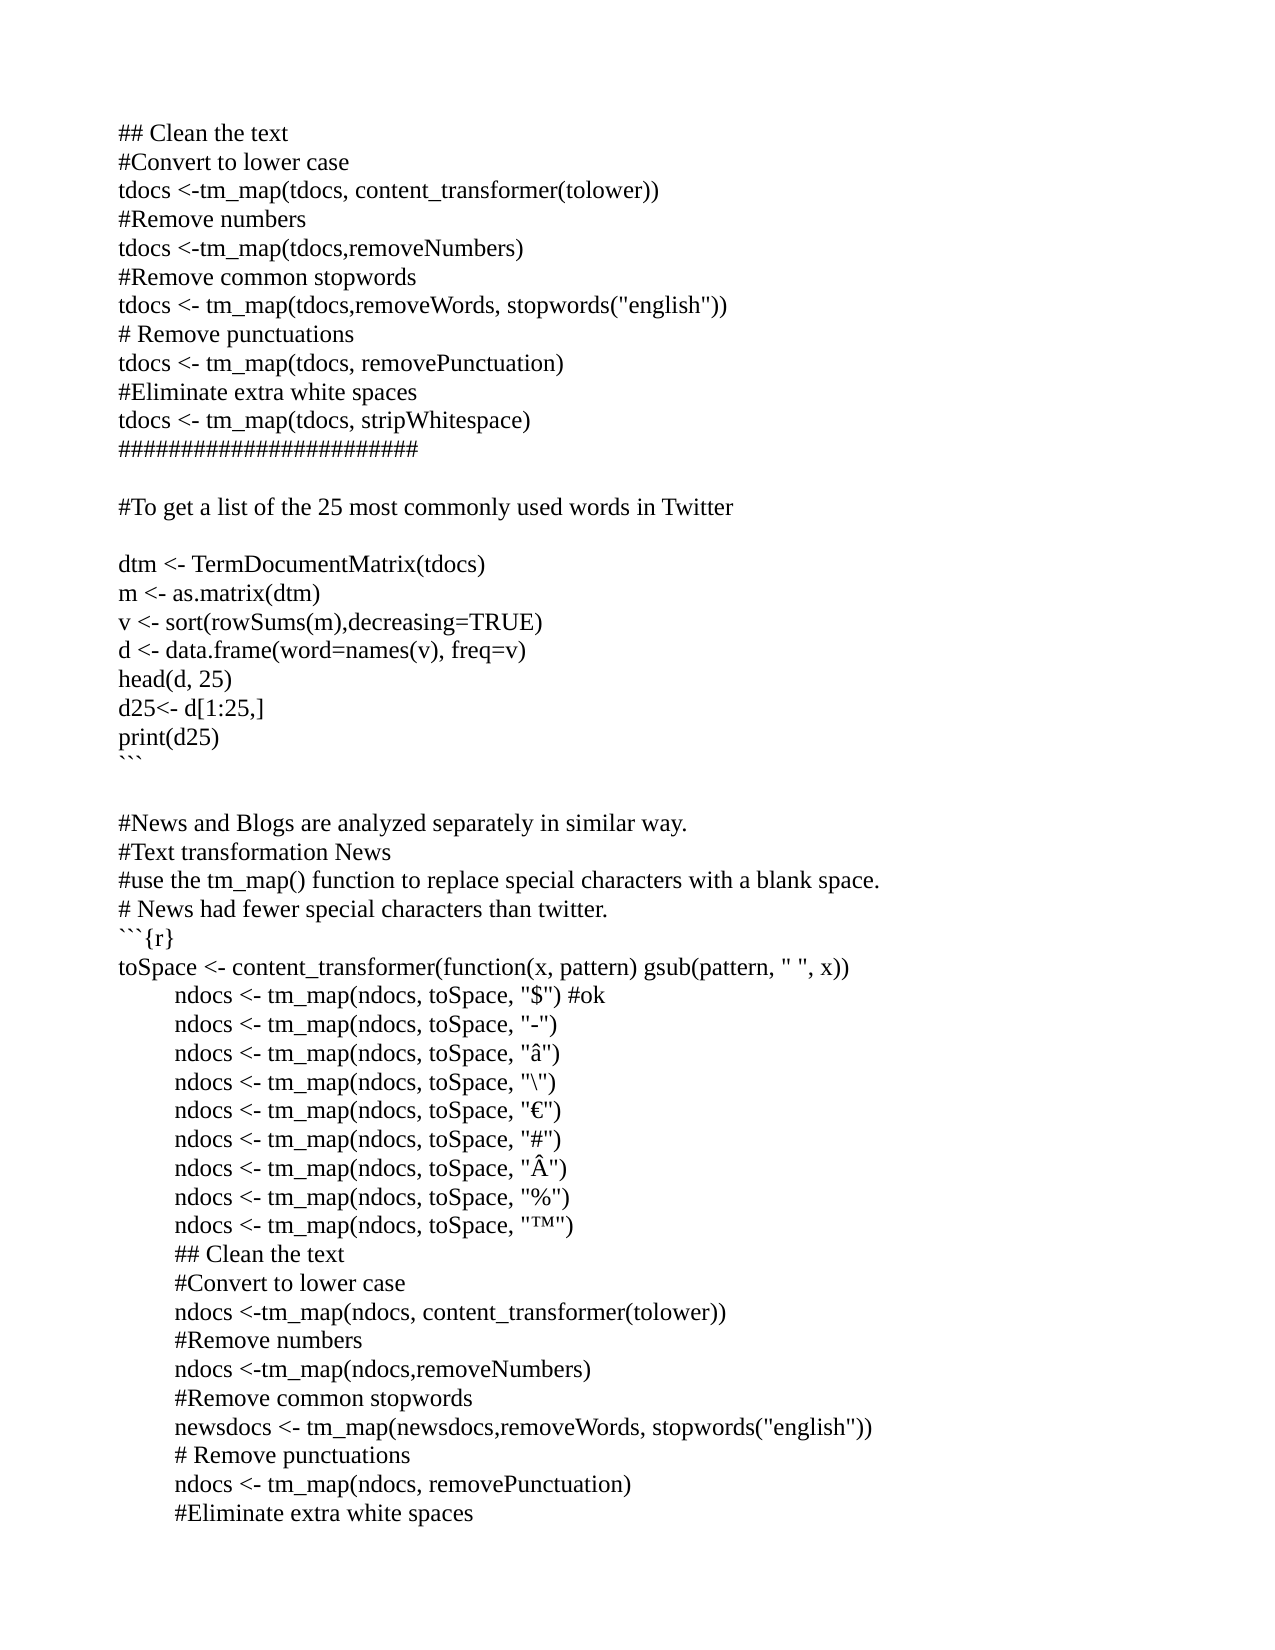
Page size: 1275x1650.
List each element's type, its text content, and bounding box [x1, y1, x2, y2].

text #To get a list of the 25 most commonly used words in Twitter [118, 492, 1157, 521]
text ## Clean the text [118, 1239, 1157, 1268]
text #Text transformation News [118, 837, 1157, 866]
text #Remove numbers [118, 204, 1157, 233]
text ndocs <- tm_map(ndocs, toSpace, "\") [118, 1067, 1157, 1096]
text ``` [118, 751, 1157, 779]
text #Remove common stopwords [118, 262, 1157, 291]
text ndocs <- tm_map(ndocs, toSpace, "€") [118, 1096, 1157, 1124]
text ndocs <-tm_map(ndocs,removeNumbers) [118, 1354, 1157, 1383]
text tdocs <- tm_map(tdocs,removeWords, stopwords("english")) [118, 291, 1157, 319]
text m <- as.matrix(dtm) [118, 578, 1157, 607]
text #News and Blogs are analyzed separately in similar way. [118, 808, 1157, 837]
text dtm <- TermDocumentMatrix(tdocs) [118, 549, 1157, 578]
text toSpace <- content_transformer(function(x, pattern) gsub(pattern, " ", x)) [118, 952, 1157, 981]
text # Remove punctuations [118, 1441, 1157, 1469]
text ######################## [118, 434, 1157, 463]
text #Convert to lower case [118, 147, 1157, 176]
text #use the tm_map() function to replace special characters with a blank space. [118, 866, 1157, 894]
text # Remove punctuations [118, 319, 1157, 348]
text v <- sort(rowSums(m),decreasing=TRUE) [118, 607, 1157, 636]
text d25<- d[1:25,] [118, 693, 1157, 722]
text ndocs <- tm_map(ndocs, toSpace, "-") [118, 1009, 1157, 1038]
text #Convert to lower case [118, 1268, 1157, 1297]
text print(d25) [118, 722, 1157, 751]
text tdocs <-tm_map(tdocs,removeNumbers) [118, 233, 1157, 262]
text #Remove common stopwords [118, 1383, 1157, 1412]
text ndocs <-tm_map(ndocs, content_transformer(tolower)) [118, 1297, 1157, 1326]
text ndocs <- tm_map(ndocs, toSpace, "%") [118, 1182, 1157, 1211]
text head(d, 25) [118, 664, 1157, 693]
text ndocs <- tm_map(ndocs, toSpace, "™") [118, 1211, 1157, 1239]
text #Remove numbers [118, 1326, 1157, 1354]
text ndocs <- tm_map(ndocs, toSpace, "â") [118, 1038, 1157, 1067]
text # News had fewer special characters than twitter. [118, 894, 1157, 923]
text tdocs <- tm_map(tdocs, stripWhitespace) [118, 406, 1157, 434]
text d <- data.frame(word=names(v), freq=v) [118, 636, 1157, 664]
text tdocs <- tm_map(tdocs, removePunctuation) [118, 348, 1157, 377]
text tdocs <-tm_map(tdocs, content_transformer(tolower)) [118, 176, 1157, 204]
text ndocs <- tm_map(ndocs, toSpace, "#") [118, 1124, 1157, 1153]
text #Eliminate extra white spaces [118, 377, 1157, 406]
text ndocs <- tm_map(ndocs, toSpace, "$") #ok [118, 981, 1157, 1009]
text ndocs <- tm_map(ndocs, toSpace, "Â") [118, 1153, 1157, 1182]
text ## Clean the text [118, 118, 1157, 147]
text ```{r} [118, 923, 1157, 952]
text ndocs <- tm_map(ndocs, removePunctuation) [118, 1469, 1157, 1498]
text newsdocs <- tm_map(newsdocs,removeWords, stopwords("english")) [118, 1412, 1157, 1441]
text #Eliminate extra white spaces [118, 1498, 1157, 1527]
